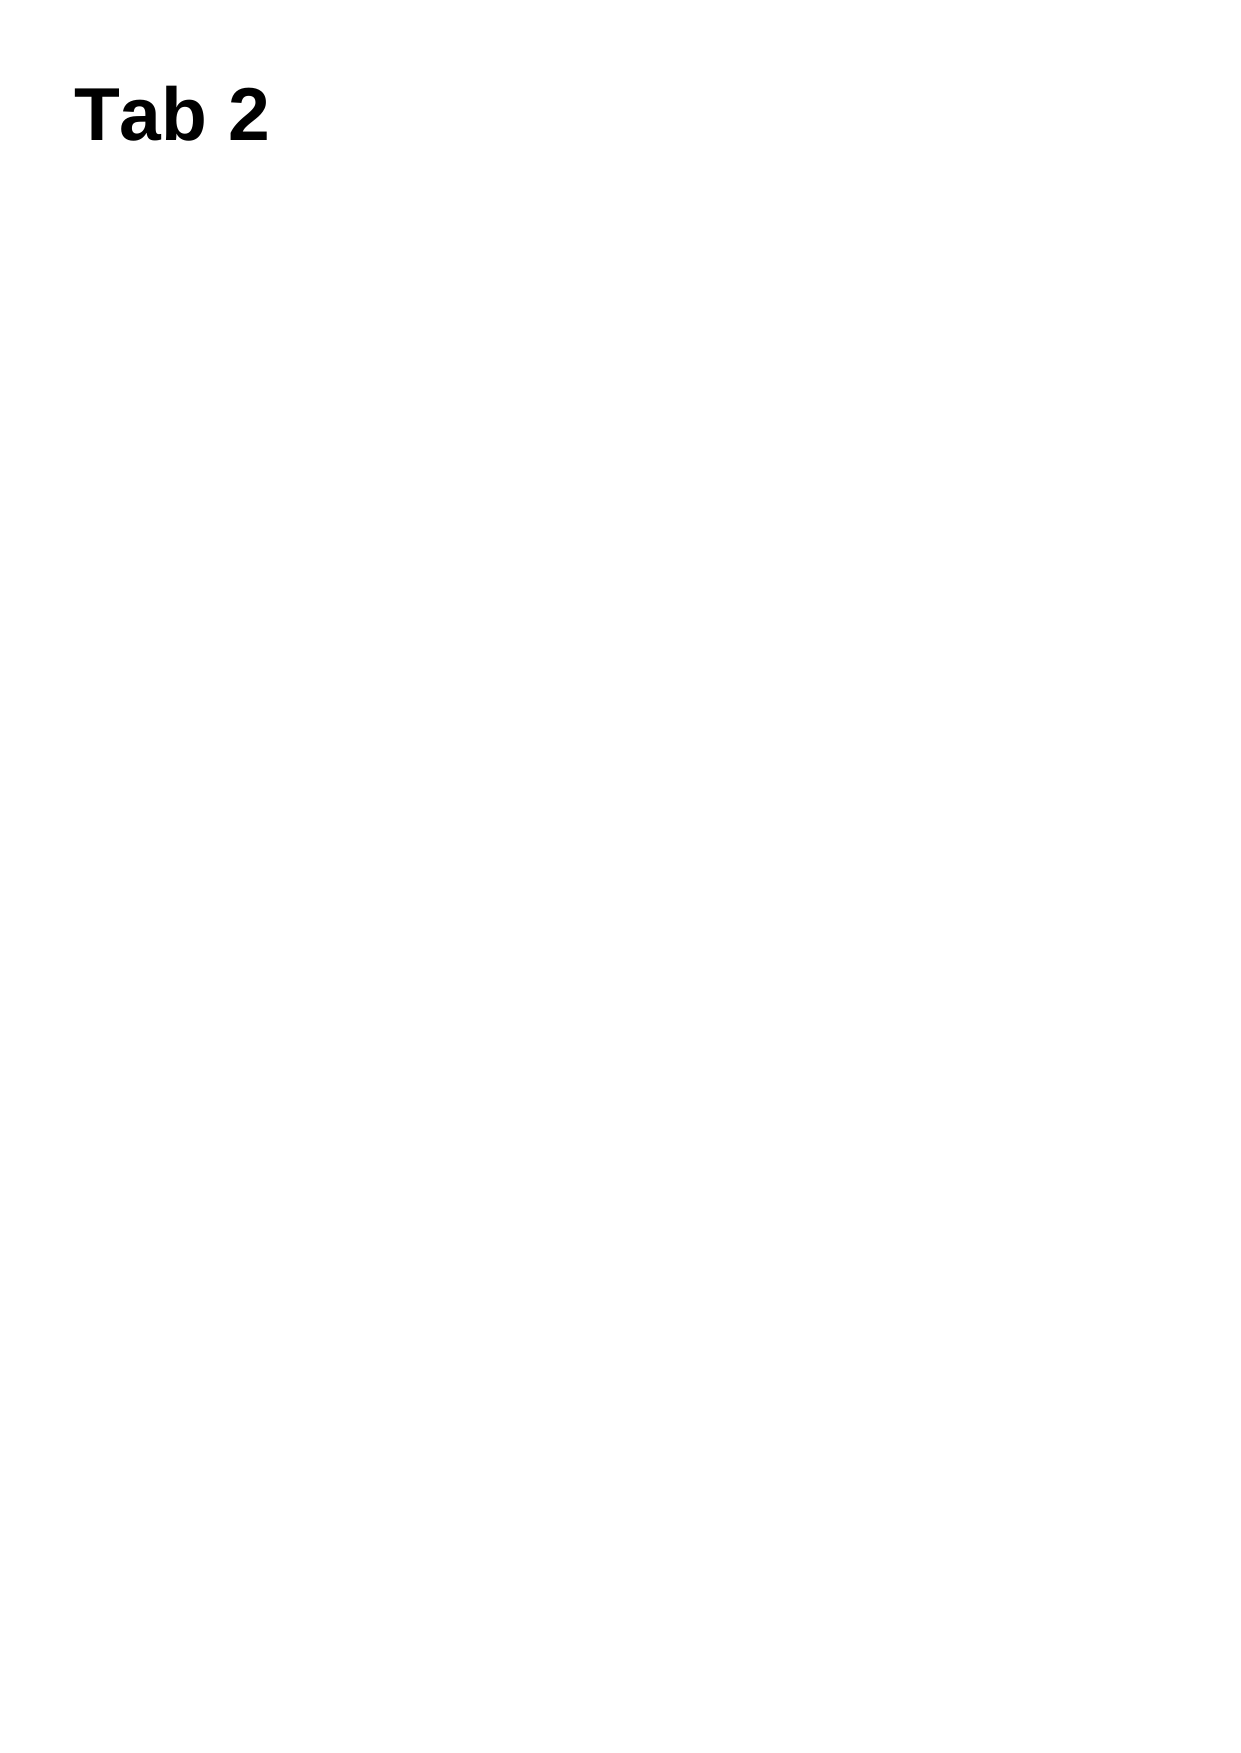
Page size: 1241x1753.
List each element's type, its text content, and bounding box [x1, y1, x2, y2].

title Tab 2 [74, 70, 1178, 156]
